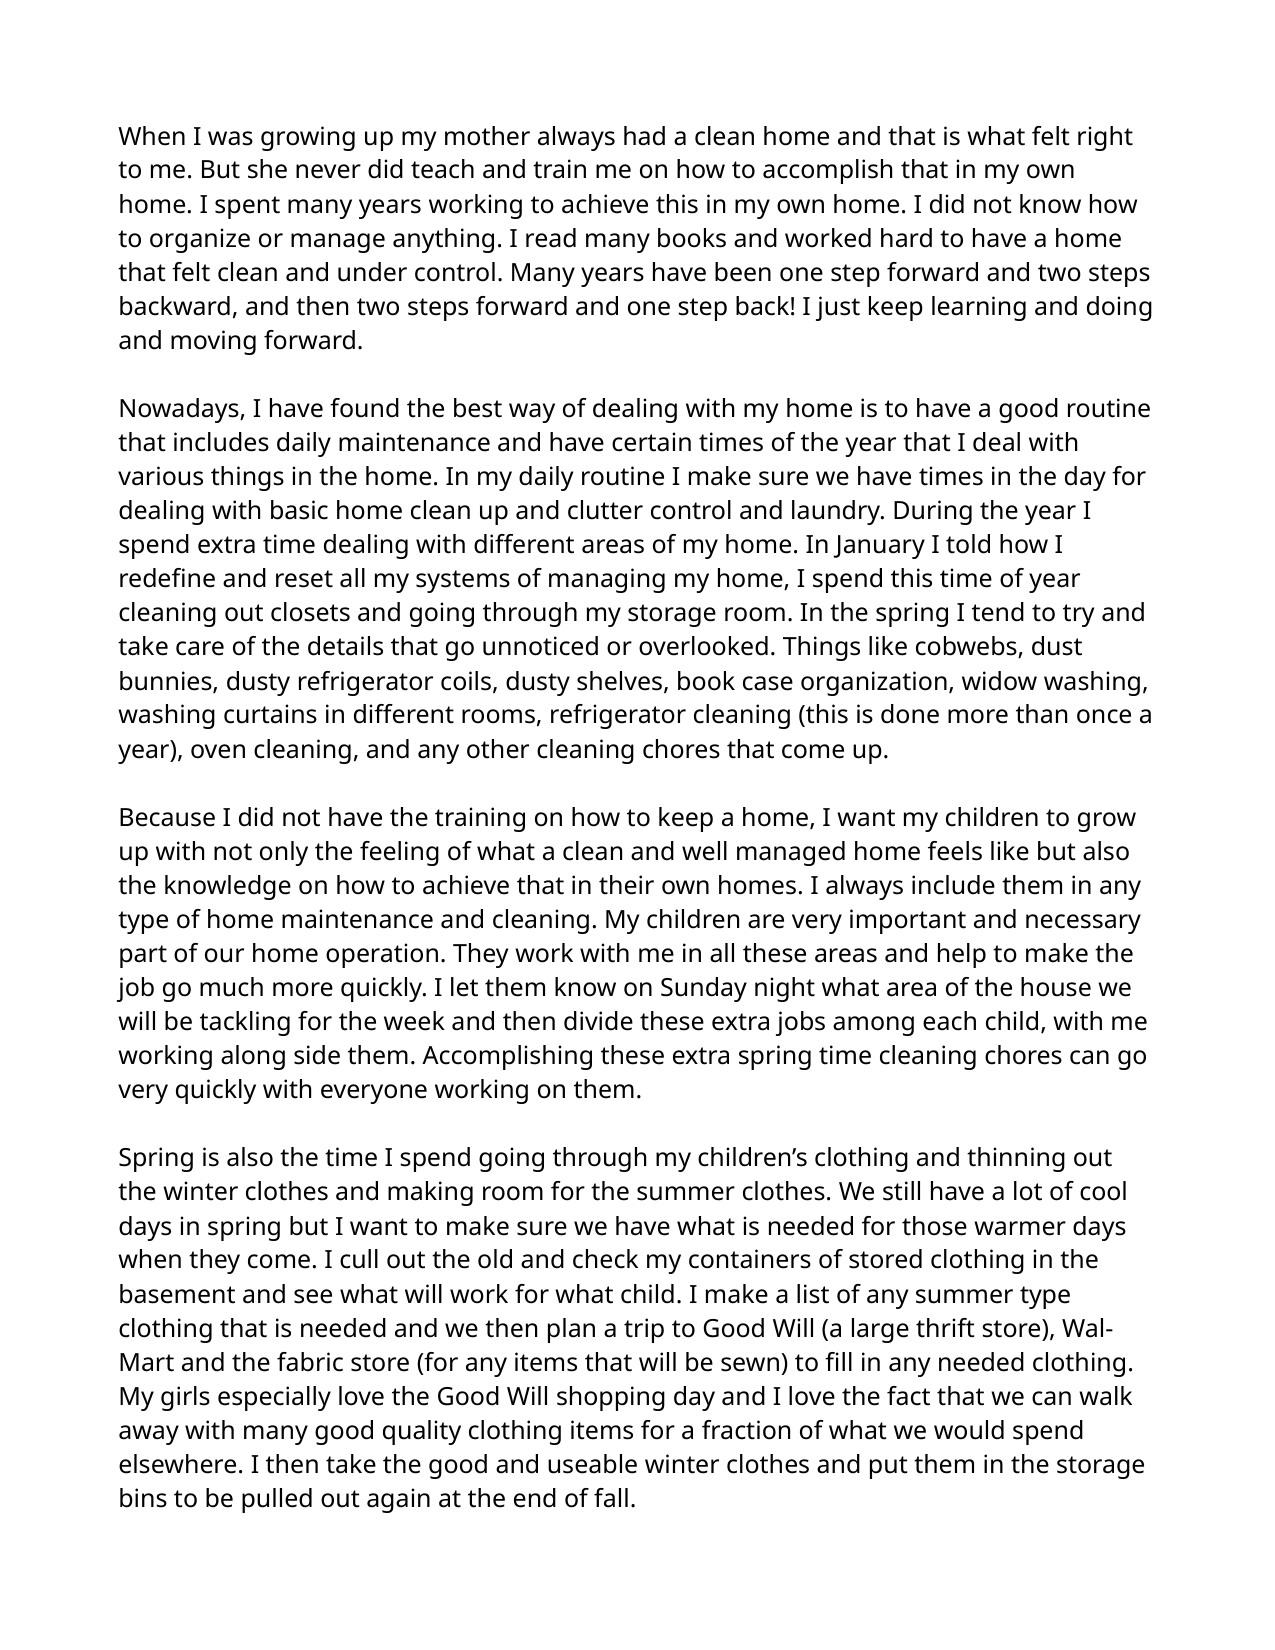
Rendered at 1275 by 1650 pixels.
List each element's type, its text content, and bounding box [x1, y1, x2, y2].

text Because I did not have the training on how to keep a home, I want my children to grow up with not only the feeling of what a clean and well managed home feels like but also the knowledge on how to achieve that in their own homes. I always include them in any type of home maintenance and cleaning. My children are very important and necessary part of our home operation. They work with me in all these areas and help to make the job go much more quickly. I let them know on Sunday night what area of the house we will be tackling for the week and then divide these extra jobs among each child, with me working along side them. Accomplishing these extra spring time cleaning chores can go very quickly with everyone working on them. Spring is also the time I spend going through my children’s clothing and thinning out the winter clothes and making room for the summer clothes. We still have a lot of cool days in spring but I want to make sure we have what is needed for those warmer days when they come. I cull out the old and check my containers of stored clothing in the basement and see what will work for what child. I make a list of any summer type clothing that is needed and we then plan a trip to Good Will (a large thrift store), Wal-Mart and the fabric store (for any items that will be sewn) to fill in any needed clothing. My girls especially love the Good Will shopping day and I love the fact that we can walk away with many good quality clothing items for a fraction of what we would spend elsewhere. I then take the good and useable winter clothes and put them in the storage bins to be pulled out again at the end of fall. [118, 799, 1157, 1515]
text When I was growing up my mother always had a clean home and that is what felt right to me. But she never did teach and train me on how to accomplish that in my own home. I spent many years working to achieve this in my own home. I did not know how to organize or manage anything. I read many books and worked hard to have a home that felt clean and under control. Many years have been one step forward and two steps backward, and then two steps forward and one step back! I just keep learning and doing and moving forward. [118, 118, 1157, 357]
text Nowadays, I have found the best way of dealing with my home is to have a good routine that includes daily maintenance and have certain times of the year that I deal with various things in the home. In my daily routine I make sure we have times in the day for dealing with basic home clean up and clutter control and laundry. During the year I spend extra time dealing with different areas of my home. In January I told how I redefine and reset all my systems of managing my home, I spend this time of year cleaning out closets and going through my storage room. In the spring I tend to try and take care of the details that go unnoticed or overlooked. Things like cobwebs, dust bunnies, dusty refrigerator coils, dusty shelves, book case organization, widow washing, washing curtains in different rooms, refrigerator cleaning (this is done more than once a year), oven cleaning, and any other cleaning chores that come up. [118, 391, 1157, 765]
